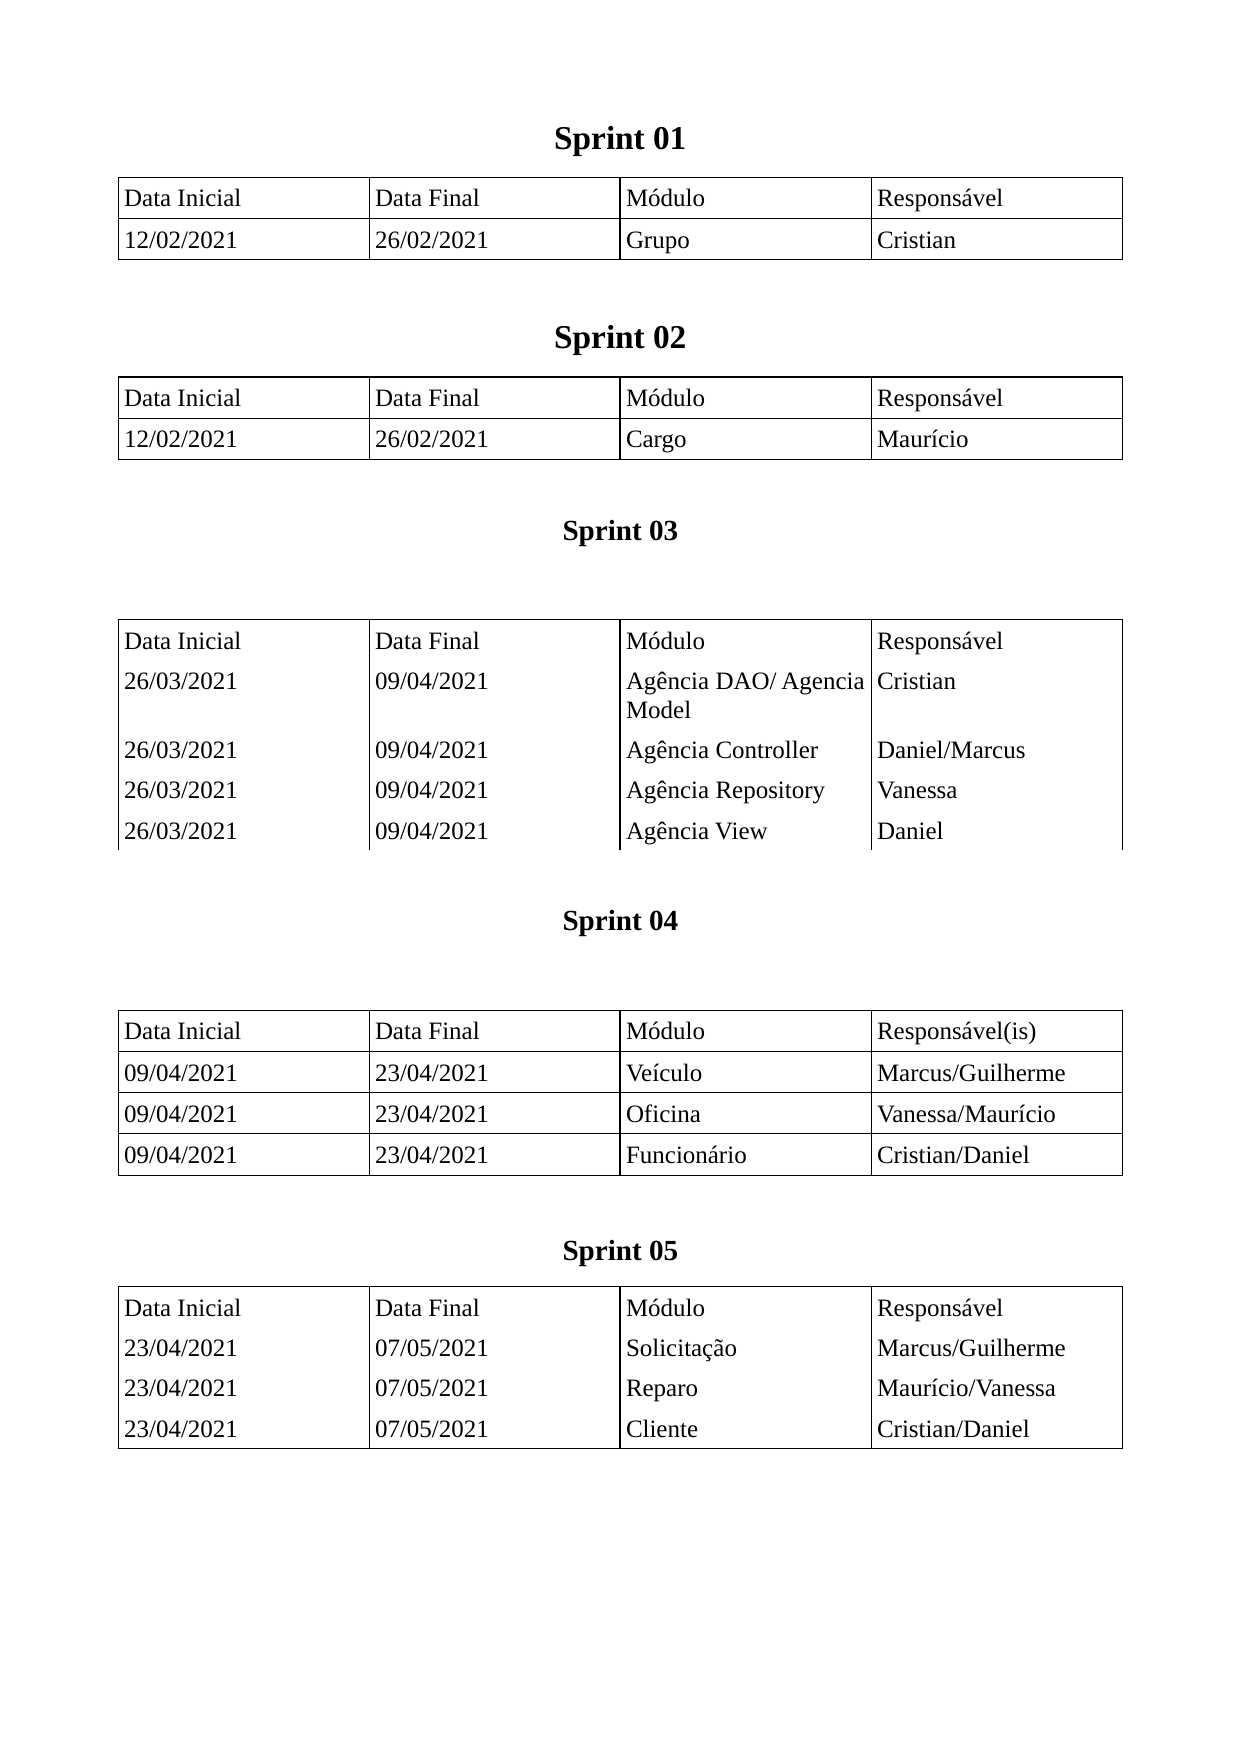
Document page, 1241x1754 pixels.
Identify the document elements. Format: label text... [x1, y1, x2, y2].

table_header Responsável [872, 620, 1122, 661]
table_header Responsável [872, 378, 1122, 418]
table_cell Cristian/Daniel [872, 1134, 1122, 1174]
table_cell Marcus/Guilherme [872, 1052, 1122, 1092]
text Sprint 01 [118, 118, 1122, 156]
table_cell 23/04/2021 [119, 1368, 369, 1408]
table_header Módulo [621, 1011, 871, 1051]
table_cell 26/03/2021 [119, 730, 369, 770]
table_cell Cristian [872, 661, 1122, 729]
table_cell Agência View [621, 810, 871, 850]
table_header Responsável [872, 1287, 1122, 1327]
text Sprint 03 [118, 513, 1122, 547]
table_cell 26/03/2021 [119, 661, 369, 729]
table_cell Grupo [621, 219, 871, 259]
table_cell 07/05/2021 [370, 1408, 619, 1448]
text Sprint 05 [118, 1233, 1122, 1267]
table_cell 26/02/2021 [370, 419, 619, 459]
table_cell 09/04/2021 [370, 730, 619, 770]
table_cell Funcionário [621, 1134, 871, 1174]
table_header Módulo [621, 1287, 871, 1327]
table_cell Solicitação [621, 1328, 871, 1368]
table_cell 23/04/2021 [370, 1134, 619, 1174]
table_cell 26/03/2021 [119, 810, 369, 850]
table_header Data Final [370, 378, 619, 418]
table_cell Maurício/Vanessa [872, 1368, 1122, 1408]
table_header Responsável(is) [872, 1011, 1122, 1051]
table_cell Agência Controller [621, 730, 871, 770]
table_cell Cliente [621, 1408, 871, 1448]
table_cell Daniel/Marcus [872, 730, 1122, 770]
table_header Responsável [872, 178, 1122, 218]
table_cell Agência Repository [621, 770, 871, 810]
table_cell Reparo [621, 1368, 871, 1408]
table_header Módulo [621, 378, 871, 418]
table_cell 09/04/2021 [370, 770, 619, 810]
table_cell Agência DAO/ Agencia Model [621, 661, 871, 729]
table_header Data Final [370, 620, 619, 661]
table_cell Maurício [872, 419, 1122, 459]
table_cell 09/04/2021 [119, 1093, 369, 1133]
table_cell 23/04/2021 [119, 1408, 369, 1448]
table_cell 12/02/2021 [119, 219, 369, 259]
table_cell 07/05/2021 [370, 1368, 619, 1408]
table_cell Cristian [872, 219, 1122, 259]
table_cell 23/04/2021 [370, 1093, 619, 1133]
table_cell 26/03/2021 [119, 770, 369, 810]
table_header Data Inicial [119, 378, 369, 418]
table_cell 07/05/2021 [370, 1328, 619, 1368]
table_header Data Inicial [119, 1287, 369, 1327]
table_cell Daniel [872, 810, 1122, 850]
table_cell 12/02/2021 [119, 419, 369, 459]
table_cell 09/04/2021 [119, 1052, 369, 1092]
table_cell Cargo [621, 419, 871, 459]
table_cell 26/02/2021 [370, 219, 619, 259]
text Sprint 04 [118, 903, 1122, 937]
table_cell 23/04/2021 [119, 1328, 369, 1368]
table_cell Vanessa/Maurício [872, 1093, 1122, 1133]
table_header Módulo [621, 620, 871, 661]
table_cell Marcus/Guilherme [872, 1328, 1122, 1368]
table_header Data Final [370, 1011, 619, 1051]
table_cell Oficina [621, 1093, 871, 1133]
table_header Data Final [370, 1287, 619, 1327]
table_cell Vanessa [872, 770, 1122, 810]
table_header Data Final [370, 178, 619, 218]
table_cell Cristian/Daniel [872, 1408, 1122, 1448]
text Sprint 02 [118, 318, 1122, 356]
table_cell Veículo [621, 1052, 871, 1092]
table_header Data Inicial [119, 1011, 369, 1051]
table_header Data Inicial [119, 178, 369, 218]
table_cell 09/04/2021 [370, 661, 619, 729]
table_cell 23/04/2021 [370, 1052, 619, 1092]
table_cell 09/04/2021 [370, 810, 619, 850]
table_cell 09/04/2021 [119, 1134, 369, 1174]
table_header Módulo [621, 178, 871, 218]
table_header Data Inicial [119, 620, 369, 661]
